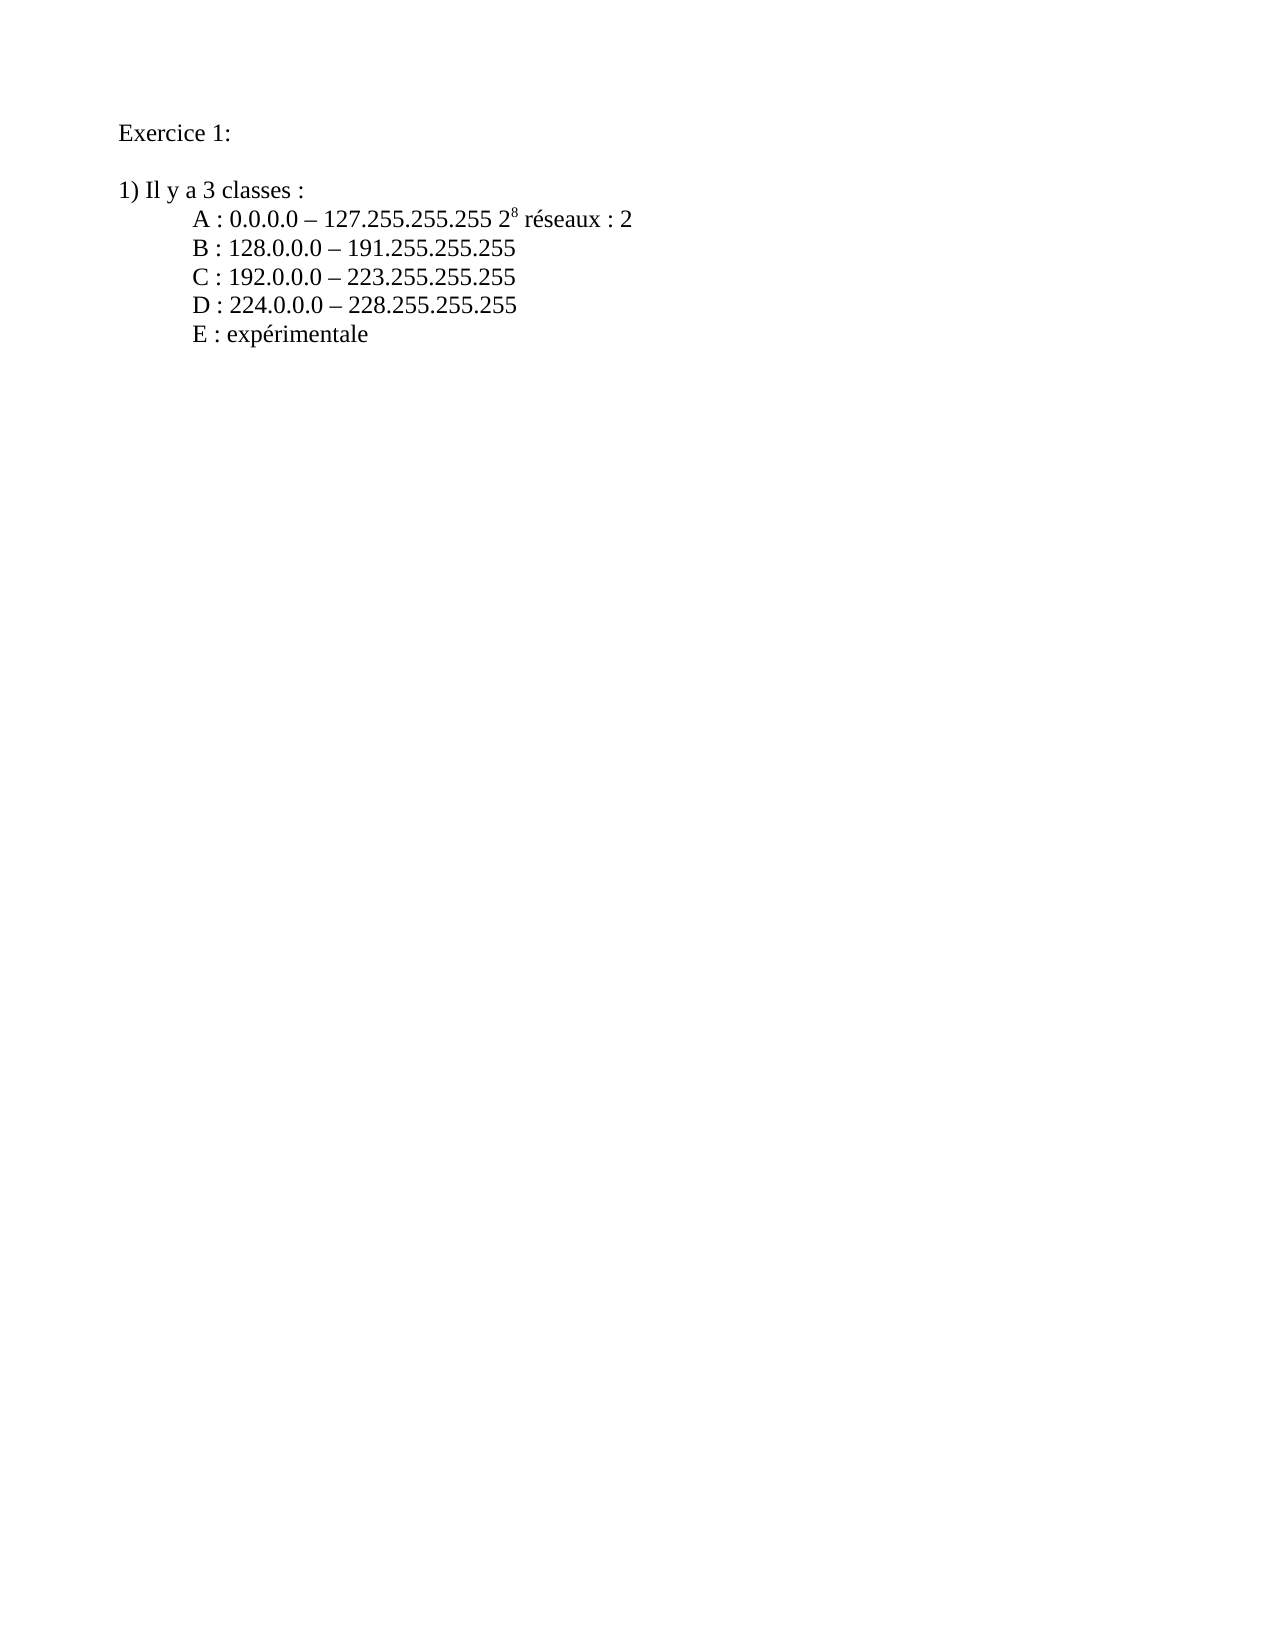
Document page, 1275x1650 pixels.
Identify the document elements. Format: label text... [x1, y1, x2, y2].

text A : 0.0.0.0 – 127.255.255.255 28 réseaux : 2 [118, 204, 1157, 233]
text B : 128.0.0.0 – 191.255.255.255 [118, 233, 1157, 262]
text C : 192.0.0.0 – 223.255.255.255 [118, 262, 1157, 291]
text Exercice 1: [118, 118, 1157, 147]
text 1) Il y a 3 classes : [118, 176, 1157, 204]
text E : expérimentale [118, 319, 1157, 348]
text D : 224.0.0.0 – 228.255.255.255 [118, 291, 1157, 319]
